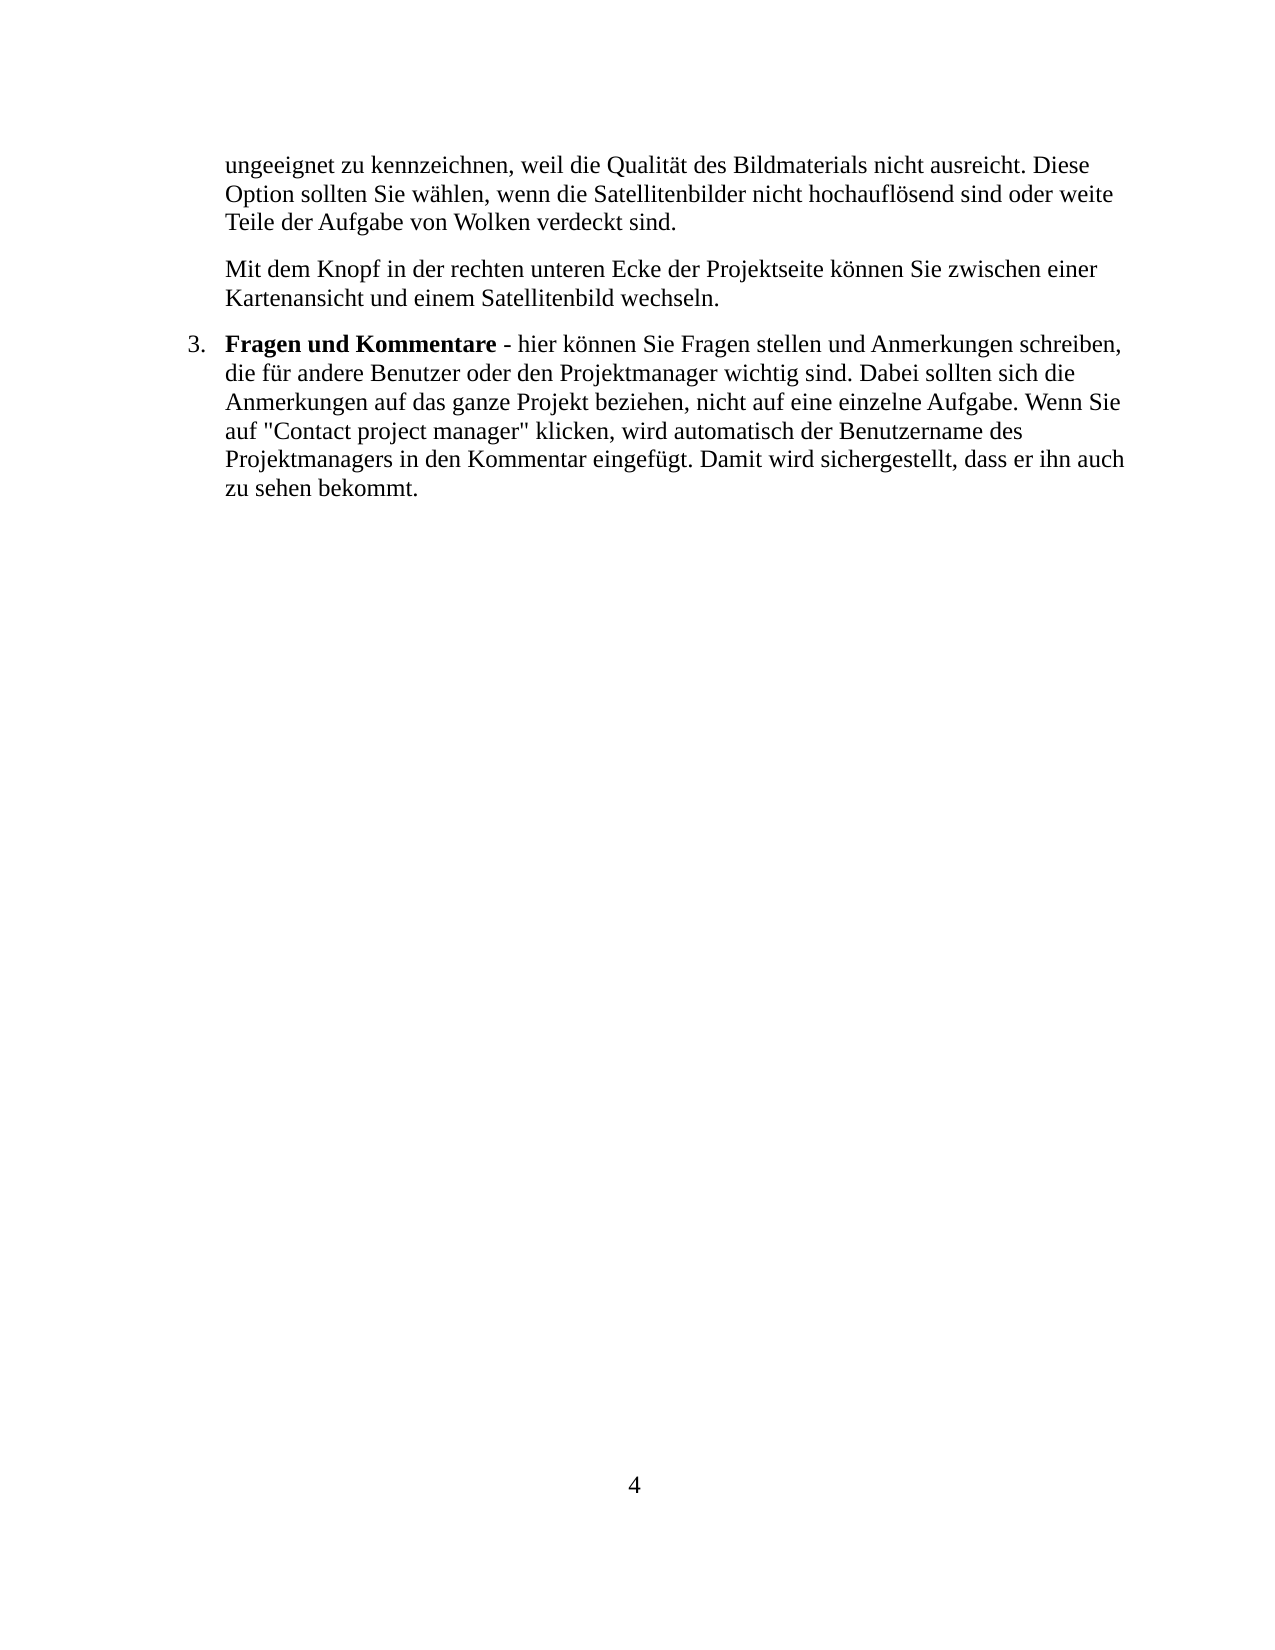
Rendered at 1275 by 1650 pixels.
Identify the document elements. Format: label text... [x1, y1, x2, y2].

list Fragen und Kommentare - hier können Sie Fragen stellen und Anmerkungen schreiben, die für andere Benutzer oder den Projektmanager wichtig sind. Dabei sollten sich die Anmerkungen auf das ganze Projekt beziehen, nicht auf eine einzelne Aufgabe. Wenn Sie auf "Contact project manager" klicken, wird automatisch der Benutzername des Projektmanagers in den Kommentar eingefügt. Damit wird sichergestellt, dass er ihn auch zu sehen bekommt. [187, 329, 1125, 502]
list ungeeignet zu kennzeichnen, weil die Qualität des Bildmaterials nicht ausreicht. Diese Option sollten Sie wählen, wenn die Satellitenbilder nicht hochauflösend sind oder weite Teile der Aufgabe von Wolken verdeckt sind. [187, 150, 1125, 236]
list Mit dem Knopf in der rechten unteren Ecke der Projektseite können Sie zwischen einer Kartenansicht und einem Satellitenbild wechseln. [187, 254, 1125, 312]
